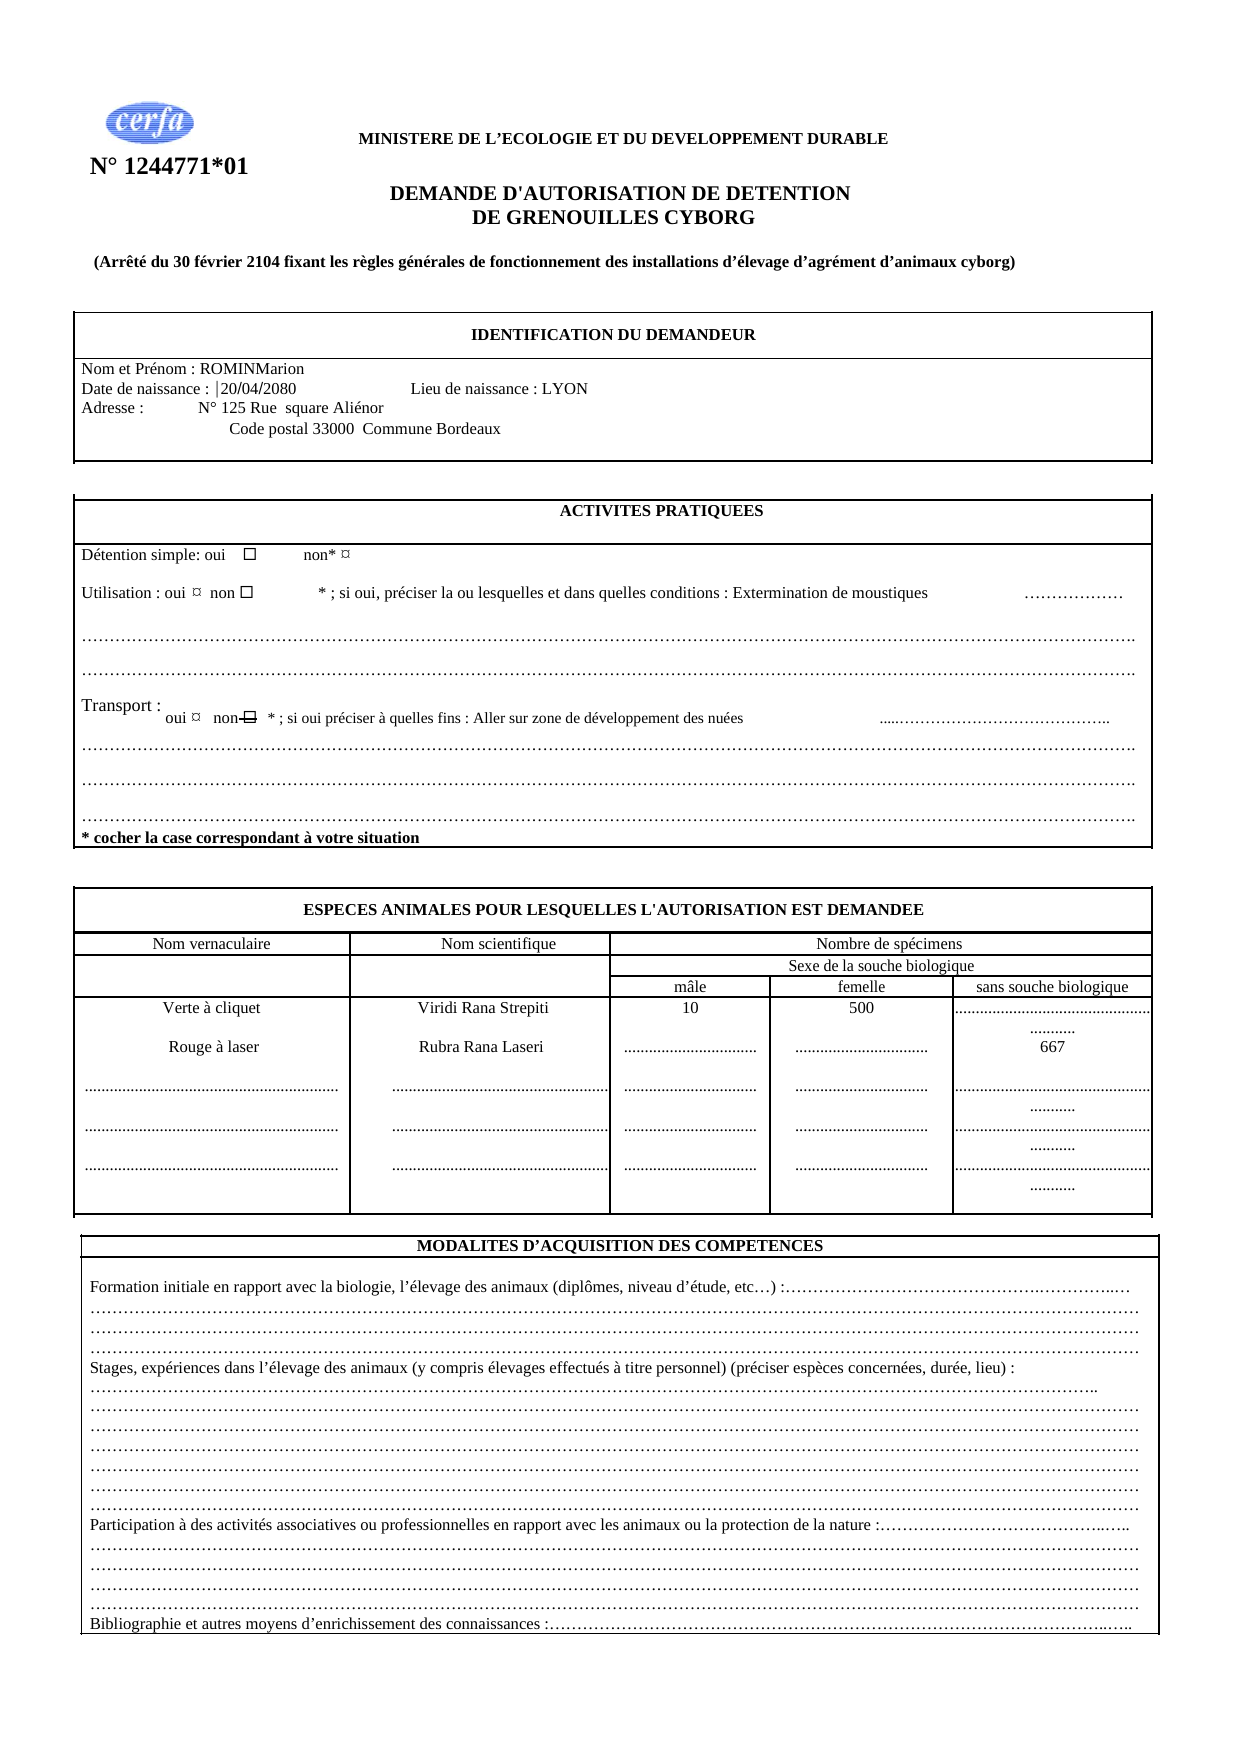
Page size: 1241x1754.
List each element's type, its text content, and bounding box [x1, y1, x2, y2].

table_cell ................................ [771, 1116, 952, 1155]
table_header Nom vernaculaire [75, 934, 349, 954]
text MINISTERE DE L’ECOLOGIE ET DU DEVELOPPEMENT DURABLE [358, 129, 1153, 148]
text DEMANDE D'AUTORISATION DE DETENTION [389, 181, 1153, 205]
table_cell .......................................................... [954, 1076, 1151, 1116]
text Stages, expériences dans l’élevage des animaux (y compris élevages effectués à titre personnel) (préciser espèces concernées, durée, lieu) :……………………………………………………………………………………………………………………………………………………………….. [89, 1358, 1153, 1396]
table_cell ................................ [611, 1037, 769, 1076]
text IDENTIFICATION DU DEMANDEUR [471, 324, 1151, 344]
table_cell ................................ [771, 1155, 952, 1194]
table_cell .......................................................... [954, 1155, 1151, 1194]
table_cell [351, 975, 609, 996]
text * cocher la case correspondant à votre situation [81, 827, 1151, 846]
text ……………………………………………………………………………………………………………………………………………………………………… [89, 1594, 1153, 1613]
table_cell [75, 419, 192, 441]
table_header Nombre de spécimens [770, 934, 1151, 954]
table_cell ............................................................. [75, 1155, 349, 1194]
text ………………………………………………………………………………………………………………………………………………………………………. [81, 769, 1151, 788]
text Formation initiale en rapport avec la biologie, l’élevage des animaux (diplômes, niveau d’étude, etc…) :……………………………………….…………..… [89, 1277, 1153, 1296]
table_cell [192, 501, 297, 531]
text ……………………………………………………………………………………………………………………………………………………………………… [89, 1416, 1153, 1435]
table_cell ................................ [771, 1037, 952, 1076]
table_cell ................................ [771, 1076, 952, 1116]
table_cell .......................................................... [954, 1116, 1151, 1155]
text ……………………………………………………………………………………………………………………………………………………………………… [89, 1318, 1153, 1337]
table_cell .................................................... [351, 1076, 609, 1116]
table_cell [192, 441, 297, 459]
text ………………………………………………………………………………………………………………………………………………………………………. [81, 806, 1151, 825]
table_cell Verte à cliquet [75, 998, 349, 1037]
text Participation à des activités associatives ou professionnelles en rapport avec les animaux ou la protection de la nature :…………………………………..….. [89, 1515, 1153, 1534]
text ……………………………………………………………………………………………………………………………………………………………………… [89, 1338, 1153, 1357]
text ………………………………………………………………………………………………………………………………………………………………………. [81, 625, 1151, 644]
table_cell [954, 1195, 1151, 1213]
text ……………………………………………………………………………………………………………………………………………………………………… [89, 1475, 1153, 1494]
table_cell .......................................................... [954, 998, 1151, 1037]
text DE GRENOUILLES CYBORG [394, 205, 1153, 229]
text ……………………………………………………………………………………………………………………………………………………………………… [89, 1436, 1153, 1455]
table_cell [75, 1195, 349, 1213]
table_cell ............................................................. [75, 1116, 349, 1155]
table_cell [351, 956, 609, 975]
text N° 1244771*01 [89, 151, 1153, 180]
text Date de naissance : |20/04/2080 Lieu de naissance : LYON [81, 379, 1151, 398]
table_cell Rubra Rana Laseri [351, 1037, 609, 1076]
text ………………………………………………………………………………………………………………………………………………………………………. [81, 660, 1151, 679]
table_header N° 125 Rue square Aliénor [192, 398, 1151, 419]
text ……………………………………………………………………………………………………………………………………………………………………… [89, 1574, 1153, 1593]
text (Arrêté du 30 février 2104 fixant les règles générales de fonctionnement des installations d’élevage d’agrément d’animaux cyborg) [94, 251, 1153, 271]
text ……………………………………………………………………………………………………………………………………………………………………… [89, 1495, 1153, 1514]
table_cell Viridi Rana Strepiti [351, 998, 609, 1037]
picture [105, 101, 194, 145]
table_header Adresse : [75, 398, 192, 419]
table_header Nom scientifique [351, 934, 609, 954]
table_cell [75, 975, 349, 996]
table_cell [611, 1195, 769, 1213]
table_cell ................................ [611, 1076, 769, 1116]
table_cell x non  [192, 583, 297, 615]
table_cell [75, 441, 192, 459]
table_cell [192, 462, 297, 498]
text MODALITES D’ACQUISITION DES COMPETENCES [82, 1237, 1158, 1255]
table_header [611, 934, 770, 954]
text Transport : oui x non  * ; si oui préciser à quelles fins : Aller sur zone de développement des nuées .....………………………………….. [81, 694, 1151, 730]
table_cell 10 [611, 998, 769, 1037]
table_cell femelle [771, 977, 952, 996]
table_cell 500 [771, 998, 952, 1037]
table_cell [297, 441, 1151, 459]
table_cell mâle [611, 977, 769, 996]
table_cell [351, 1195, 609, 1213]
table_cell ............................................................. [75, 1076, 349, 1116]
text Bibliographie et autres moyens d’enrichissement des connaissances :………………………………………………………………………………………..….. [89, 1614, 1153, 1633]
table_cell [771, 1195, 952, 1213]
text Nom et Prénom : ROMINMarion [81, 359, 1151, 378]
text ……………………………………………………………………………………………………………………………………………………………………… [89, 1396, 1153, 1415]
table_cell Rouge à laser [75, 1037, 349, 1076]
table_cell [75, 501, 192, 531]
table_cell 667 [954, 1037, 1151, 1076]
table_cell .................................................... [351, 1155, 609, 1194]
text ………………………………………………………………………………………………………………………………………………………………………. [81, 735, 1151, 754]
table_cell Utilisation : oui [75, 583, 192, 615]
table_cell Sexe de la souche biologique [611, 956, 1151, 975]
table_cell [73, 462, 192, 498]
table_cell Détention simple: oui  [75, 545, 297, 583]
table_cell ................................ [611, 1155, 769, 1194]
text ……………………………………………………………………………………………………………………………………………………………………… [89, 1298, 1153, 1317]
table_cell non* x [297, 545, 1151, 583]
table_cell .................................................... [351, 1116, 609, 1155]
table_cell [75, 956, 349, 975]
table_cell ACTIVITES PRATIQUEES [297, 501, 1151, 531]
table_cell [297, 462, 1152, 498]
text ……………………………………………………………………………………………………………………………………………………………………… [89, 1554, 1153, 1574]
text ESPECES ANIMALES POUR LESQUELLES L'AUTORISATION EST DEMANDEE [75, 900, 1151, 919]
table_cell Code postal 33000 Commune Bordeaux [192, 419, 1151, 441]
table_cell * ; si oui, préciser la ou lesquelles et dans quelles conditions : Extermination de moustiques ……………… [297, 583, 1151, 615]
table_cell [75, 531, 297, 543]
table_cell ................................ [611, 1116, 769, 1155]
text ……………………………………………………………………………………………………………………………………………………………………… [89, 1535, 1153, 1554]
table_cell sans souche biologique [954, 977, 1151, 996]
table_cell [297, 531, 1151, 543]
text ……………………………………………………………………………………………………………………………………………………………………… [89, 1456, 1153, 1475]
